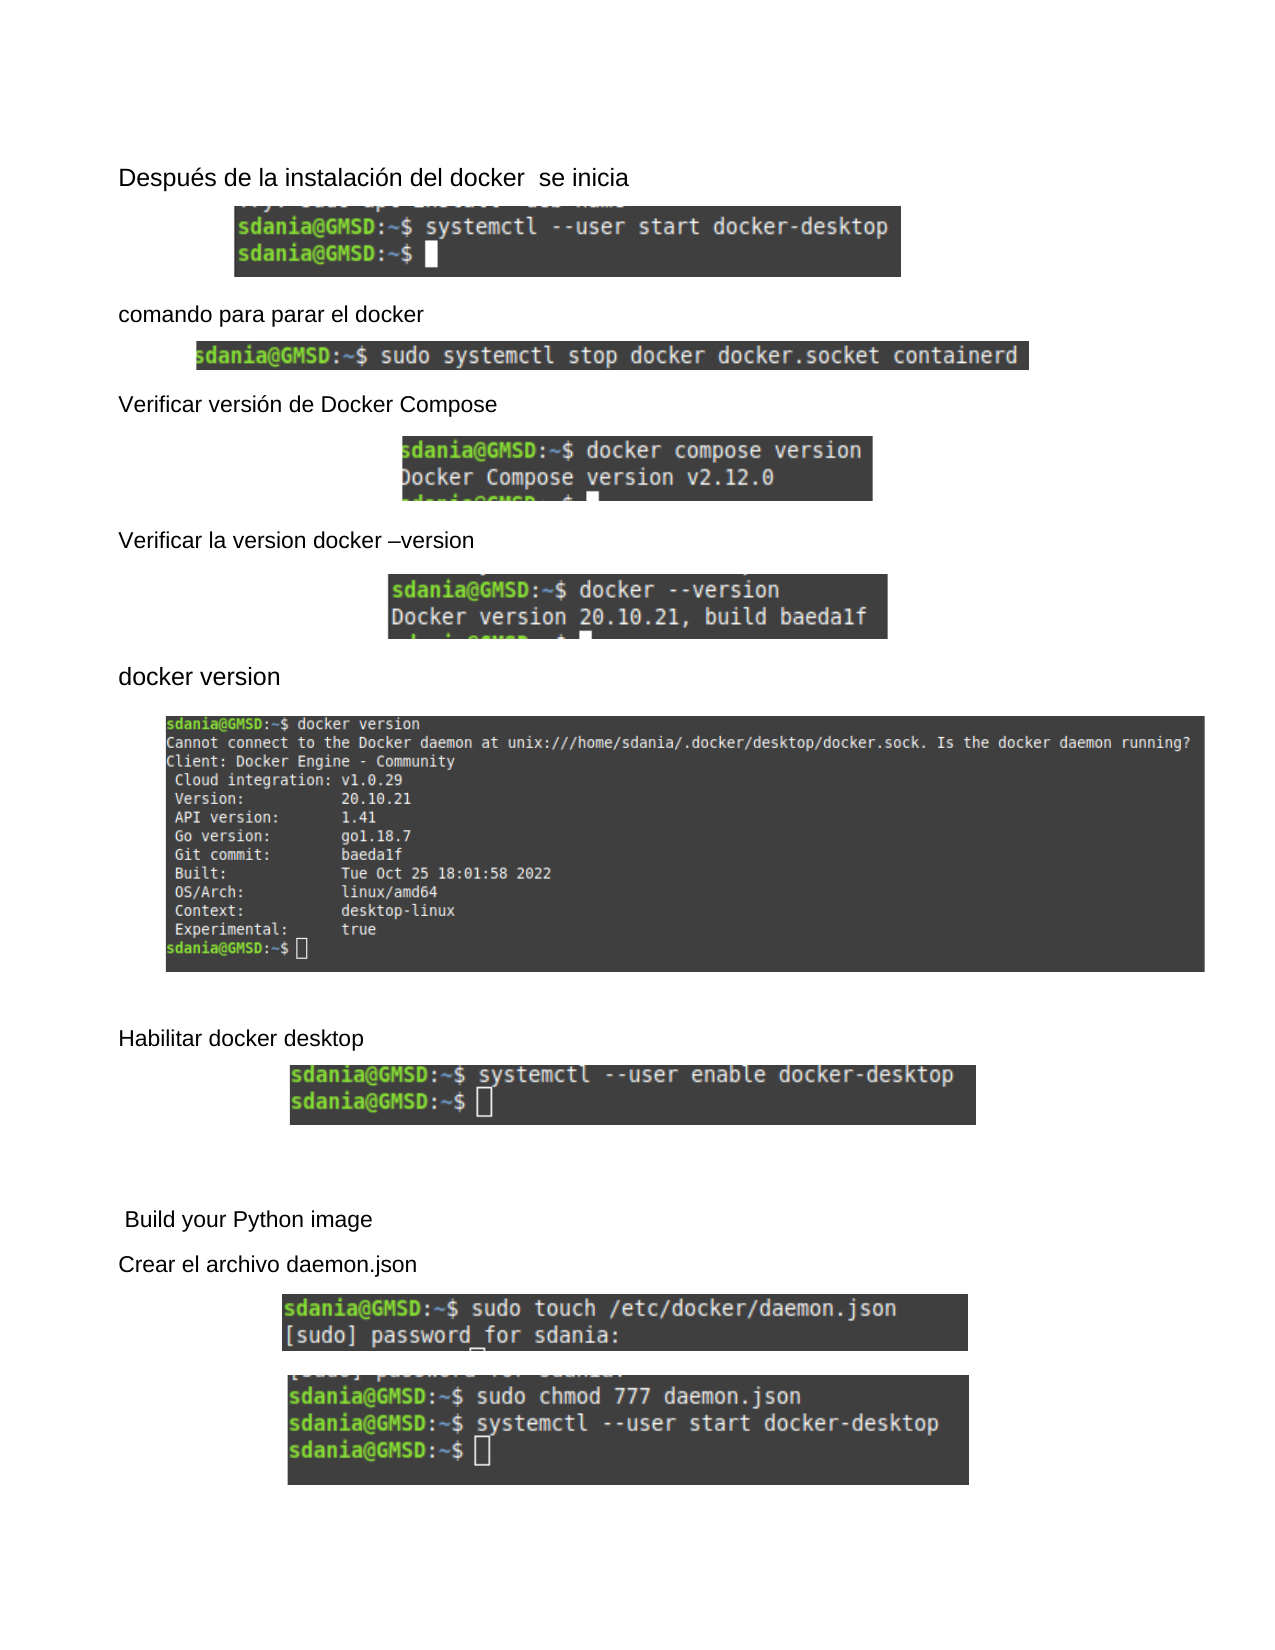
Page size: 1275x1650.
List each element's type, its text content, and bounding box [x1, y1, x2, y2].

text docker version [118, 662, 1157, 691]
text Build your Python image [118, 1206, 1157, 1232]
picture [387, 574, 888, 639]
text Verificar versión de Docker Compose [118, 391, 1157, 418]
text Verificar la version docker –version [118, 527, 1157, 553]
picture [402, 436, 873, 501]
text Habilitar docker desktop [118, 1025, 1157, 1052]
picture [233, 206, 901, 277]
picture [165, 716, 1205, 972]
text Crear el archivo daemon.json [118, 1251, 1157, 1277]
text comando para parar el docker [118, 301, 1157, 327]
text Después de la instalación del docker se inicia [118, 163, 1157, 192]
picture [289, 1065, 976, 1125]
picture [282, 1294, 968, 1351]
picture [287, 1375, 969, 1485]
picture [196, 341, 1029, 370]
